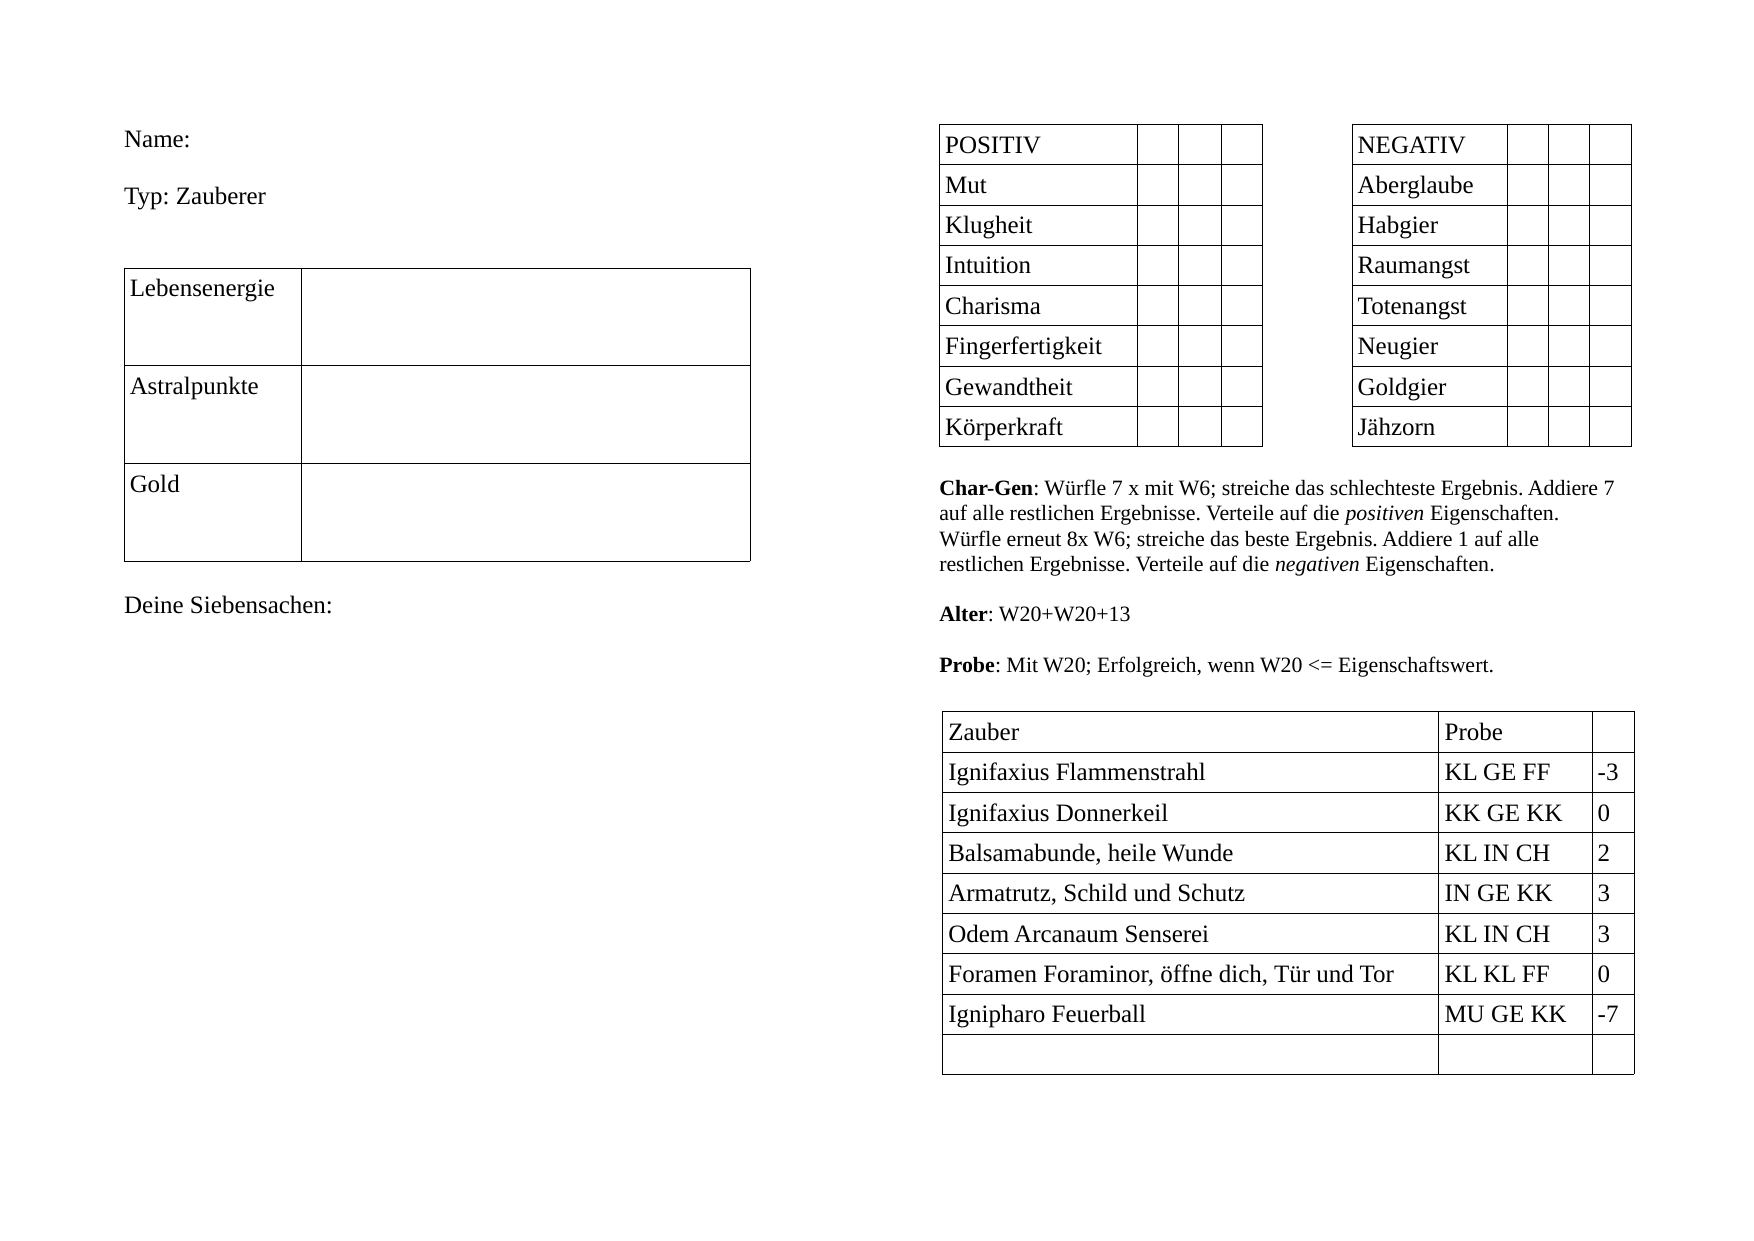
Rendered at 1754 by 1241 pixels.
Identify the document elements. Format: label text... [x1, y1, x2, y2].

table_cell [1508, 367, 1548, 406]
table_cell KL IN CH [1439, 914, 1592, 953]
table_cell Klugheit [940, 206, 1137, 245]
table_cell Habgier [1353, 206, 1507, 245]
table_cell [1179, 206, 1221, 245]
table_cell [1593, 1035, 1634, 1074]
table_cell [1508, 206, 1548, 245]
table_cell [1222, 326, 1262, 366]
table_header [1179, 125, 1221, 164]
table_cell Astralpunkte [125, 366, 301, 463]
table_header [1593, 712, 1634, 752]
table_header NEGATIV [1353, 125, 1507, 164]
table_header Name: Typ: Zauberer Deine Siebensachen: [118, 118, 750, 683]
table_cell [1179, 367, 1221, 406]
table_header [1590, 125, 1631, 164]
table_cell [1179, 286, 1221, 325]
table_cell KK GE KK [1439, 793, 1592, 832]
table_header [750, 118, 933, 683]
table_cell [1179, 326, 1221, 366]
table_header [1138, 125, 1178, 164]
table_cell [1549, 206, 1589, 245]
table_cell [1263, 245, 1352, 285]
table_cell 0 [1593, 954, 1634, 993]
table_cell KL KL FF [1439, 954, 1592, 993]
table_cell [1549, 367, 1589, 406]
table_header [1508, 125, 1548, 164]
table_cell [1263, 325, 1352, 366]
table_cell MU GE KK [1439, 995, 1592, 1034]
table_header Lebensenergie [125, 269, 301, 365]
table_cell [1138, 246, 1178, 285]
table_header [1549, 125, 1589, 164]
table_cell [1138, 367, 1178, 406]
table_cell [1549, 246, 1589, 285]
table_cell KL IN CH [1439, 833, 1592, 873]
table_cell [1508, 286, 1548, 325]
table_cell [1179, 246, 1221, 285]
table_cell Ignipharo Feuerball [943, 995, 1438, 1034]
table_cell 0 [1593, 793, 1634, 832]
table_header Char-Gen: Würfle 7 x mit W6; streiche das schlechteste Ergebnis. Addiere 7 auf alle restlichen Ergebnisse. Verteile auf die positiven Eigenschaften. Würfle erneut 8x W6; streiche das beste Ergebnis. Addiere 1 auf alle restlichen Ergebnisse. Verteile auf die negativen Eigenschaften. Alter: W20+W20+13 Probe: Mit W20; Erfolgreich, wenn W20 <= Eigenschaftswert. [934, 118, 1636, 683]
table_cell [1590, 206, 1631, 245]
table_cell Charisma [940, 286, 1137, 325]
table_cell Odem Arcanaum Senserei [943, 914, 1438, 953]
table_cell [1549, 286, 1589, 325]
table_header [1222, 125, 1262, 164]
table_cell Totenangst [1353, 286, 1507, 325]
table_cell Ignifaxius Flammenstrahl [943, 753, 1438, 792]
table_cell Raumangst [1353, 246, 1507, 285]
table_cell [1508, 407, 1548, 446]
table_cell Neugier [1353, 326, 1507, 366]
table_cell Foramen Foraminor, öffne dich, Tür und Tor [943, 954, 1438, 993]
table_cell [1508, 246, 1548, 285]
table_cell 3 [1593, 874, 1634, 913]
table_cell IN GE KK [1439, 874, 1592, 913]
table_cell -3 [1593, 753, 1634, 792]
table_cell Gewandtheit [940, 367, 1137, 406]
table_cell [1508, 165, 1548, 204]
table_cell [1590, 367, 1631, 406]
table_cell [1222, 246, 1262, 285]
table_header POSITIV [940, 125, 1137, 164]
table_cell [1590, 286, 1631, 325]
table_cell [1439, 1035, 1592, 1074]
table_cell Jähzorn [1353, 407, 1507, 446]
table_cell Körperkraft [940, 407, 1137, 446]
table_cell [1222, 367, 1262, 406]
table_cell Intuition [940, 246, 1137, 285]
table_cell [1508, 326, 1548, 366]
table_cell Ignifaxius Donnerkeil [943, 793, 1438, 832]
table_cell [1263, 164, 1352, 204]
table_header Zauber [943, 712, 1438, 752]
table_cell [1590, 165, 1631, 204]
table_cell Balsamabunde, heile Wunde [943, 833, 1438, 873]
table_cell [1549, 326, 1589, 366]
table_cell [1138, 326, 1178, 366]
table_cell [1590, 326, 1631, 366]
table_cell Armatrutz, Schild und Schutz [943, 874, 1438, 913]
table_cell [1222, 286, 1262, 325]
table_cell [1549, 407, 1589, 446]
table_cell Aberglaube [1353, 165, 1507, 204]
table_cell 2 [1593, 833, 1634, 873]
table_cell [1138, 407, 1178, 446]
table_cell Fingerfertigkeit [940, 326, 1137, 366]
table_cell Gold [125, 464, 301, 561]
table_cell [1222, 165, 1262, 204]
table_cell [1263, 366, 1352, 406]
table_cell [302, 464, 750, 561]
table_cell Goldgier [1353, 367, 1507, 406]
table_cell [1138, 286, 1178, 325]
table_cell [1590, 407, 1631, 446]
table_cell [1549, 165, 1589, 204]
table_cell [1263, 406, 1352, 446]
table_cell [943, 1035, 1438, 1074]
table_cell [1179, 165, 1221, 204]
table_cell [302, 366, 750, 463]
table_cell -7 [1593, 995, 1634, 1034]
table_header [1263, 124, 1352, 164]
table_cell [1222, 206, 1262, 245]
table_header Probe [1439, 712, 1592, 752]
table_cell 3 [1593, 914, 1634, 953]
table_cell [1263, 285, 1352, 325]
table_cell [1263, 205, 1352, 245]
table_header [302, 269, 750, 365]
table_cell [1179, 407, 1221, 446]
table_cell KL GE FF [1439, 753, 1592, 792]
table_cell Mut [940, 165, 1137, 204]
table_cell [1138, 165, 1178, 204]
table_cell [1590, 246, 1631, 285]
table_cell [1222, 407, 1262, 446]
table_cell [1138, 206, 1178, 245]
